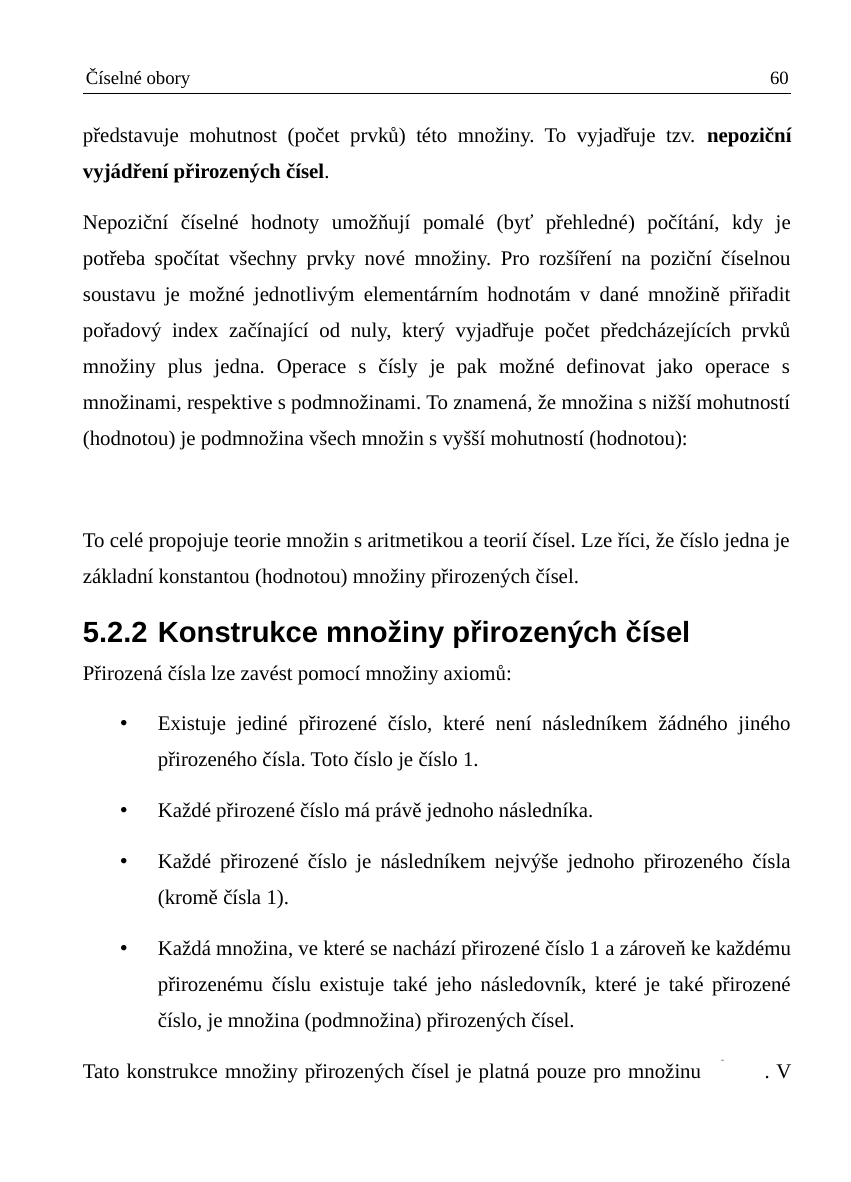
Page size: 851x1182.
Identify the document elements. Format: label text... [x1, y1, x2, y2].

text To celé propojuje teorie množin s aritmetikou a teorií čísel. Lze říci, že číslo jedna je základní konstantou (hodnotou) množiny přirozených čísel. [83, 528, 791, 588]
list Každá množina, ve které se nachází přirozené číslo 1 a zároveň ke každému přirozenému číslu existuje také jeho následovník, které je také přirozené číslo, je množina (podmnožina) přirozených čísel. [120, 936, 791, 1032]
text Přirozená čísla lze zavést pomocí množiny axiomů: [83, 661, 791, 684]
list Každé přirozené číslo má právě jednoho následníka. [120, 798, 791, 822]
text Nepoziční číselné hodnoty umožňují pomalé (byť přehledné) počítání, kdy je potřeba spočítat všechny prvky nové množiny. Pro rozšíření na poziční číselnou soustavu je možné jednotlivým elementárním hodnotám v dané množině přiřadit pořadový index začínající od nuly, který vyjadřuje počet předcházejících prvků množiny plus jedna. Operace s čísly je pak možné definovat jako operace s množinami, respektive s podmnožinami. To znamená, že množina s nižší mohutností (hodnotou) je podmnožina všech množin s vyšší mohutností (hodnotou): [83, 210, 791, 450]
text představuje mohutnost (počet prvků) této množiny. To vyjadřuje tzv. nepoziční vyjádření přirozených čísel. [83, 123, 791, 183]
text Tato konstrukce množiny přirozených čísel je platná pouze pro množinu . V případě množiny přirozených čísel by axiomy pro konstrukci přirotených čísel měly tvar: [83, 1059, 791, 1084]
subtitle Konstrukce množiny přirozených čísel [83, 614, 791, 648]
list Každé přirozené číslo je následníkem nejvýše jednoho přirozeného čísla (kromě čísla 1). [120, 849, 791, 909]
list Existuje jediné přirozené číslo, které není následníkem žádného jiného přirozeného čísla. Toto číslo je číslo 1. [120, 711, 791, 771]
